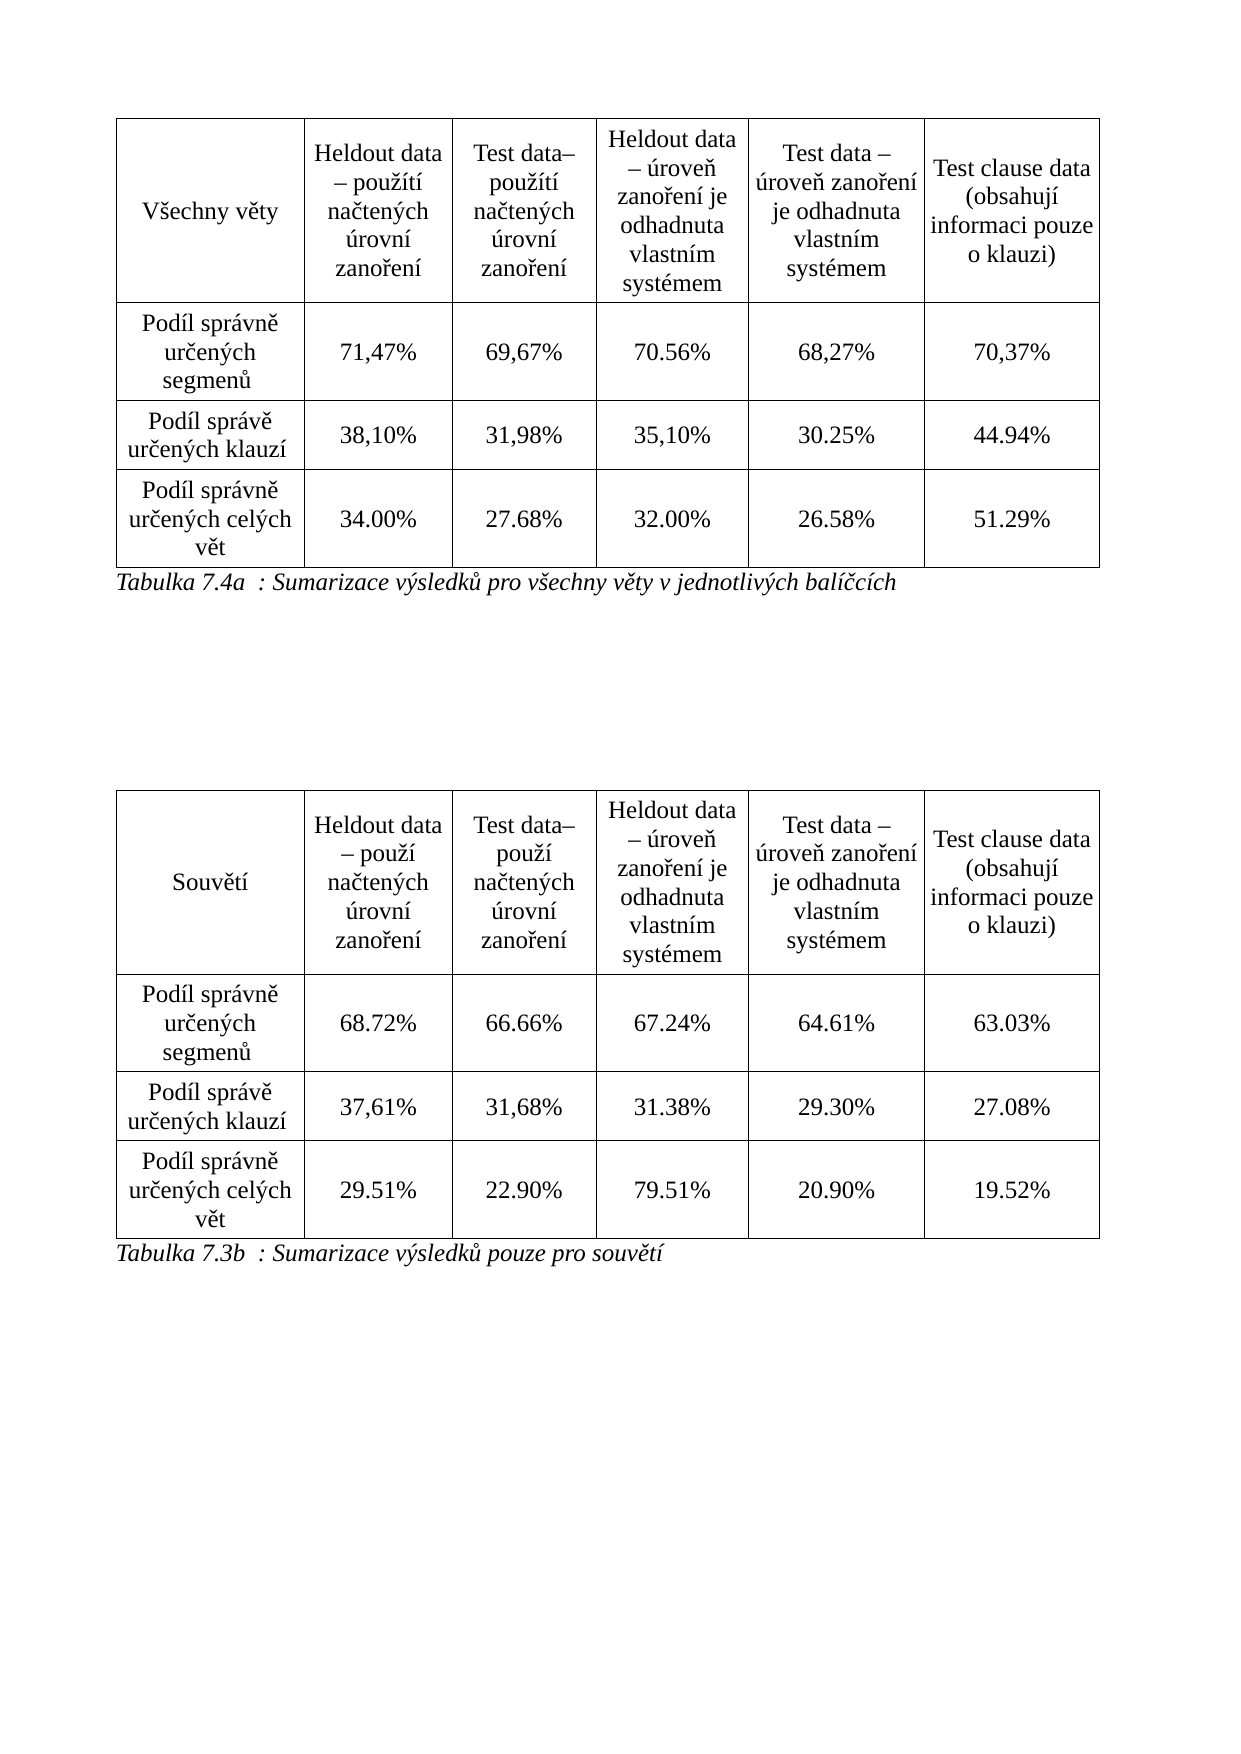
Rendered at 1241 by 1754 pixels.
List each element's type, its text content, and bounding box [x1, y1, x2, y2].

text Tabulka 7.4a : Sumarizace výsledků pro všechny věty v jednotlivých balíčcích [116, 567, 1123, 596]
table_cell Podíl správě určených klauzí [117, 401, 304, 469]
table_header Test data – úroveň zanoření je odhadnuta vlastním systémem [749, 791, 924, 973]
table_header Test data– použítí načtených úrovní zanoření [453, 119, 596, 302]
table_cell 19,52% [925, 1141, 1099, 1238]
table_cell 34,00% [305, 470, 452, 567]
table_cell 29,51% [305, 1141, 452, 1238]
table_cell 22,90% [453, 1141, 596, 1238]
table_header Test data– použí načtených úrovní zanoření [453, 791, 596, 973]
text Tabulka 7.3b : Sumarizace výsledků pouze pro souvětí [116, 1238, 1123, 1267]
table_cell 67,24% [597, 975, 748, 1071]
table_cell 79,51% [597, 1141, 748, 1238]
table_header Heldout data – použítí načtených úrovní zanoření [305, 119, 452, 302]
table_cell 20,90% [749, 1141, 924, 1238]
table_cell 66,66% [453, 975, 596, 1071]
table_cell Podíl správně určených segmenů [117, 975, 304, 1071]
table_cell 32,00% [597, 470, 748, 567]
table_cell 69,67% [453, 303, 596, 400]
table_header Všechny věty [117, 119, 304, 302]
table_cell 27,08% [925, 1072, 1099, 1140]
table_cell 30,25% [749, 401, 924, 469]
table_cell 31,68% [453, 1072, 596, 1140]
table_cell 38,10% [305, 401, 452, 469]
table_cell 29,30% [749, 1072, 924, 1140]
table_header Test clause data (obsahují informaci pouze o klauzi) [925, 119, 1099, 302]
table_cell 64,61% [749, 975, 924, 1071]
table_cell 70,37% [925, 303, 1099, 400]
table_cell Podíl správně určených celých vět [117, 470, 304, 567]
table_header Heldout data – úroveň zanoření je odhadnuta vlastním systémem [597, 791, 748, 973]
table_cell 27,68% [453, 470, 596, 567]
table_cell 68,27% [749, 303, 924, 400]
table_header Souvětí [117, 791, 304, 973]
table_cell Podíl správně určených celých vět [117, 1141, 304, 1238]
table_cell 71,47% [305, 303, 452, 400]
table_cell 68,72% [305, 975, 452, 1071]
table_cell 44,94% [925, 401, 1099, 469]
table_cell 37,61% [305, 1072, 452, 1140]
table_cell 70,56% [597, 303, 748, 400]
table_cell 35,10% [597, 401, 748, 469]
table_header Heldout data – úroveň zanoření je odhadnuta vlastním systémem [597, 119, 748, 302]
table_cell Podíl správě určených klauzí [117, 1072, 304, 1140]
table_header Test clause data (obsahují informaci pouze o klauzi) [925, 791, 1099, 973]
table_header Heldout data – použí načtených úrovní zanoření [305, 791, 452, 973]
table_header Test data – úroveň zanoření je odhadnuta vlastním systémem [749, 119, 924, 302]
table_cell 31,38% [597, 1072, 748, 1140]
table_cell 26,58% [749, 470, 924, 567]
table_cell 51,29% [925, 470, 1099, 567]
table_cell 63,03% [925, 975, 1099, 1071]
table_cell Podíl správně určených segmenů [117, 303, 304, 400]
table_cell 31,98% [453, 401, 596, 469]
